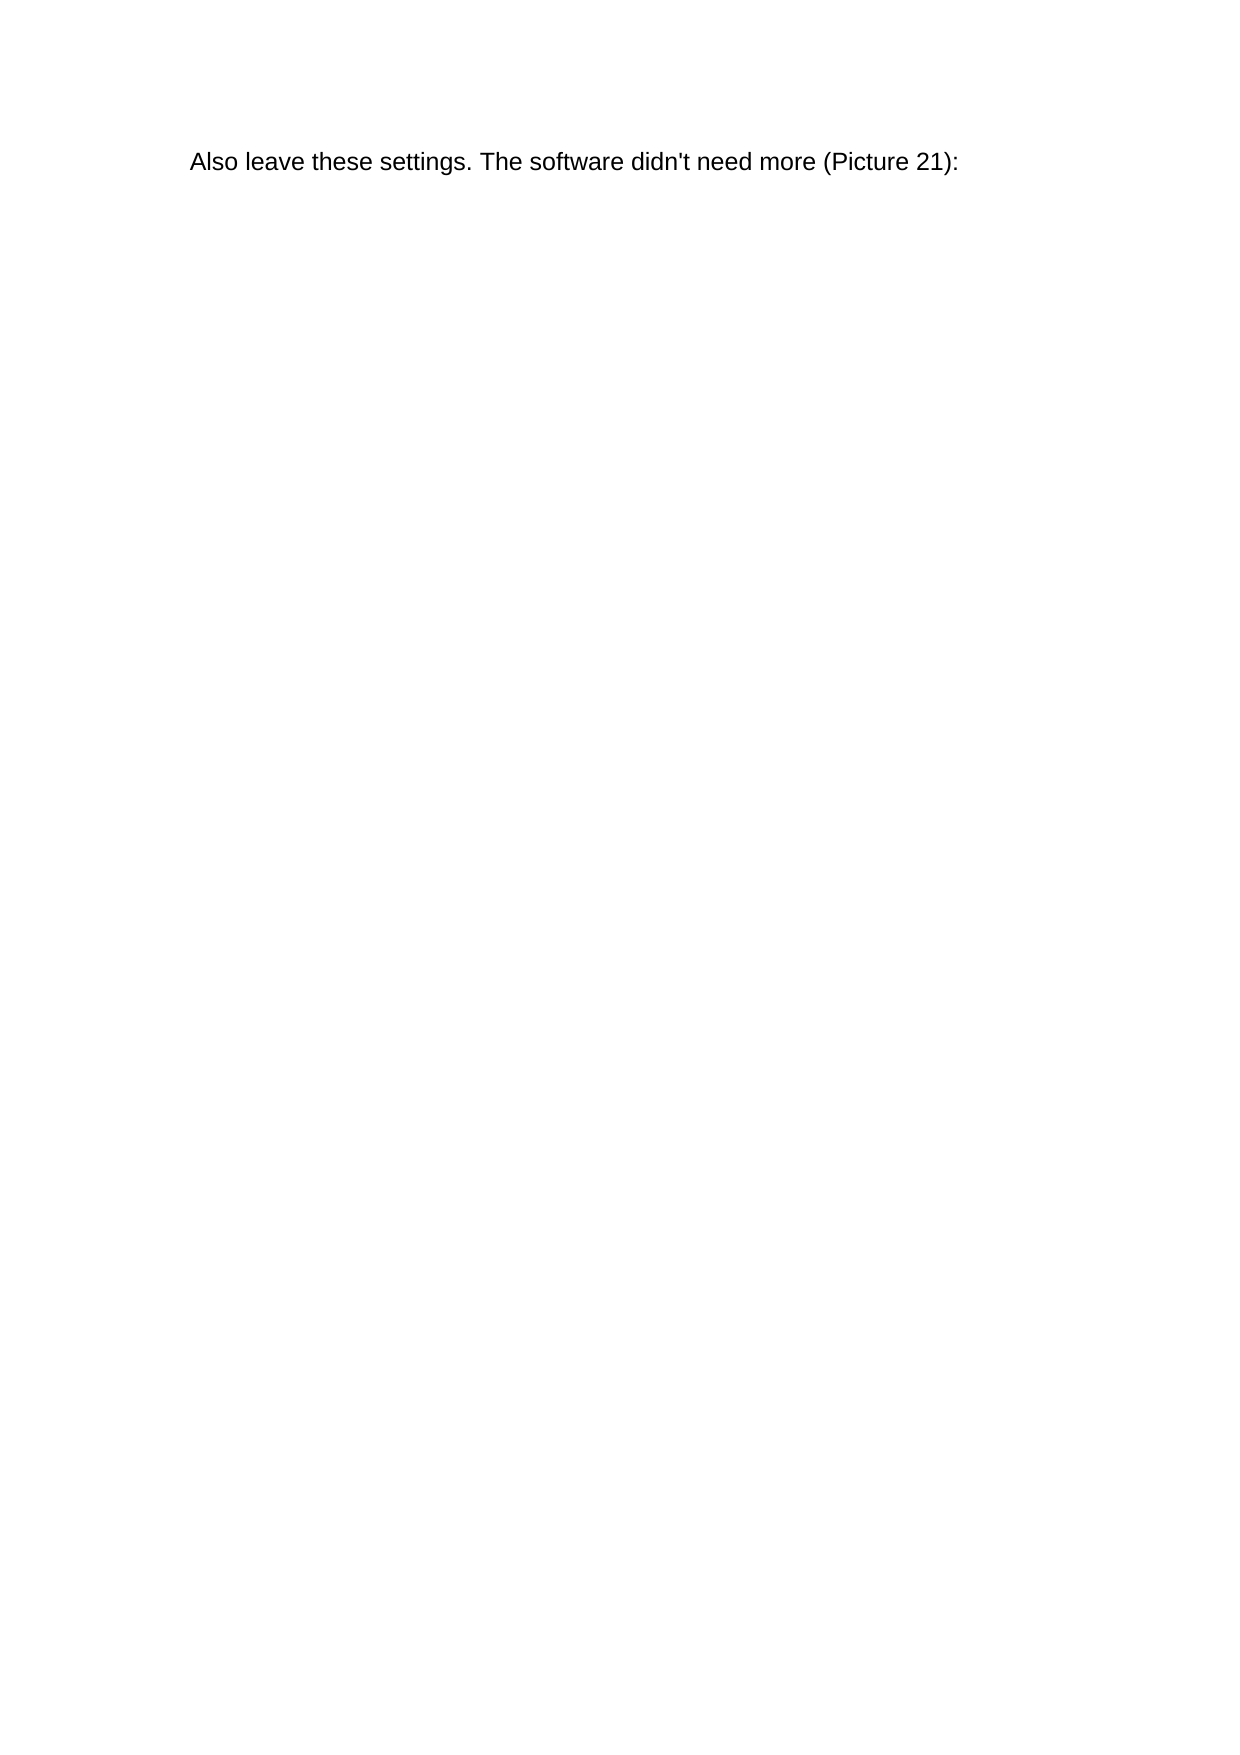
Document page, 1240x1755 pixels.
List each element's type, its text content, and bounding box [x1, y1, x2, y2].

text Also leave these settings. The software didn't need more (Picture 21): [189, 148, 1050, 176]
